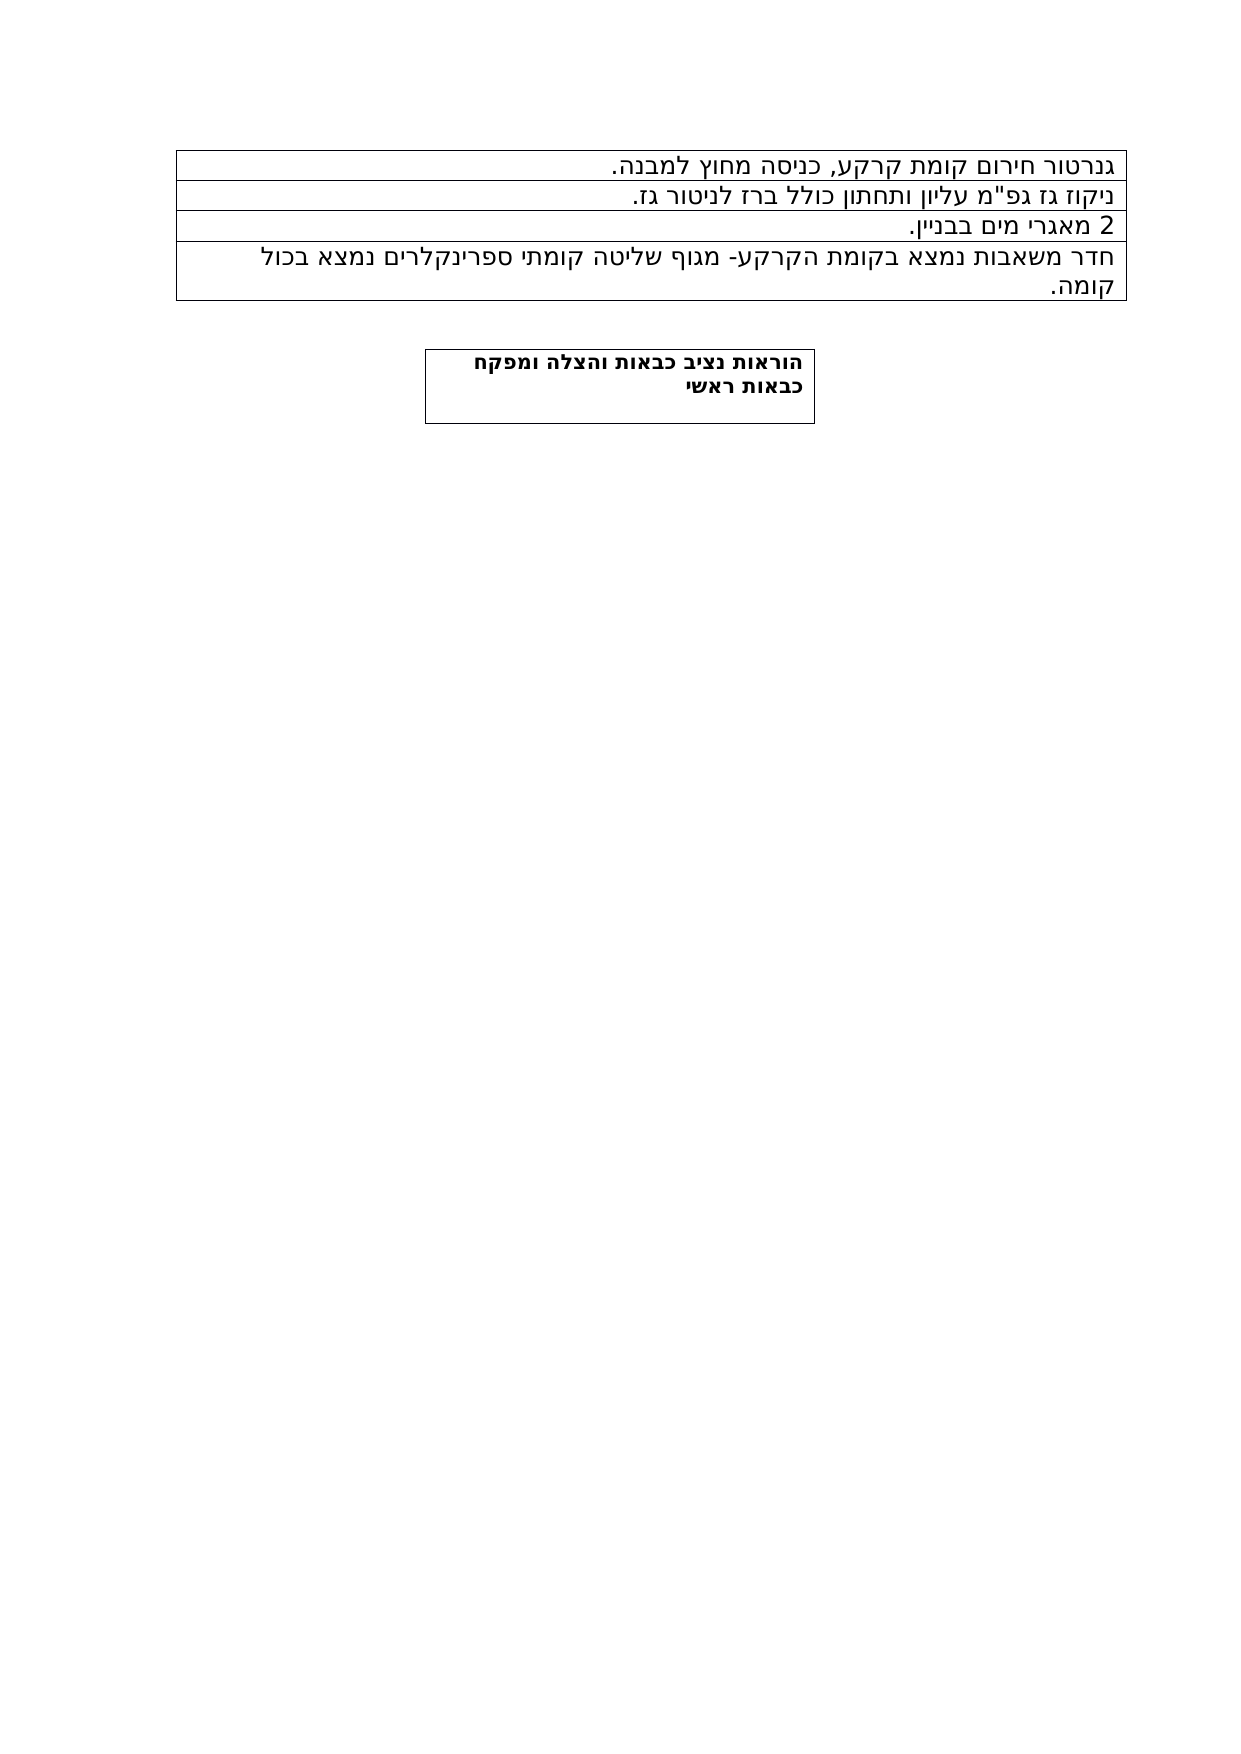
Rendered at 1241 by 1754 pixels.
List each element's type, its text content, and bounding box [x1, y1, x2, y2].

table_header הוראות נציב כבאות והצלה ומפקח כבאות ראשי [426, 350, 814, 422]
table_cell 2 מאגרי מים בבניין. [177, 211, 1126, 241]
table_cell ניקוז גז גפ"מ עליון ותחתון כולל ברז לניטור גז. [177, 181, 1126, 210]
table_cell חדר משאבות נמצא בקומת הקרקע- מגוף שליטה קומתי ספרינקלרים נמצא בכול קומה. [177, 242, 1126, 300]
table_header גנרטור חירום קומת קרקע, כניסה מחוץ למבנה. [177, 151, 1126, 180]
